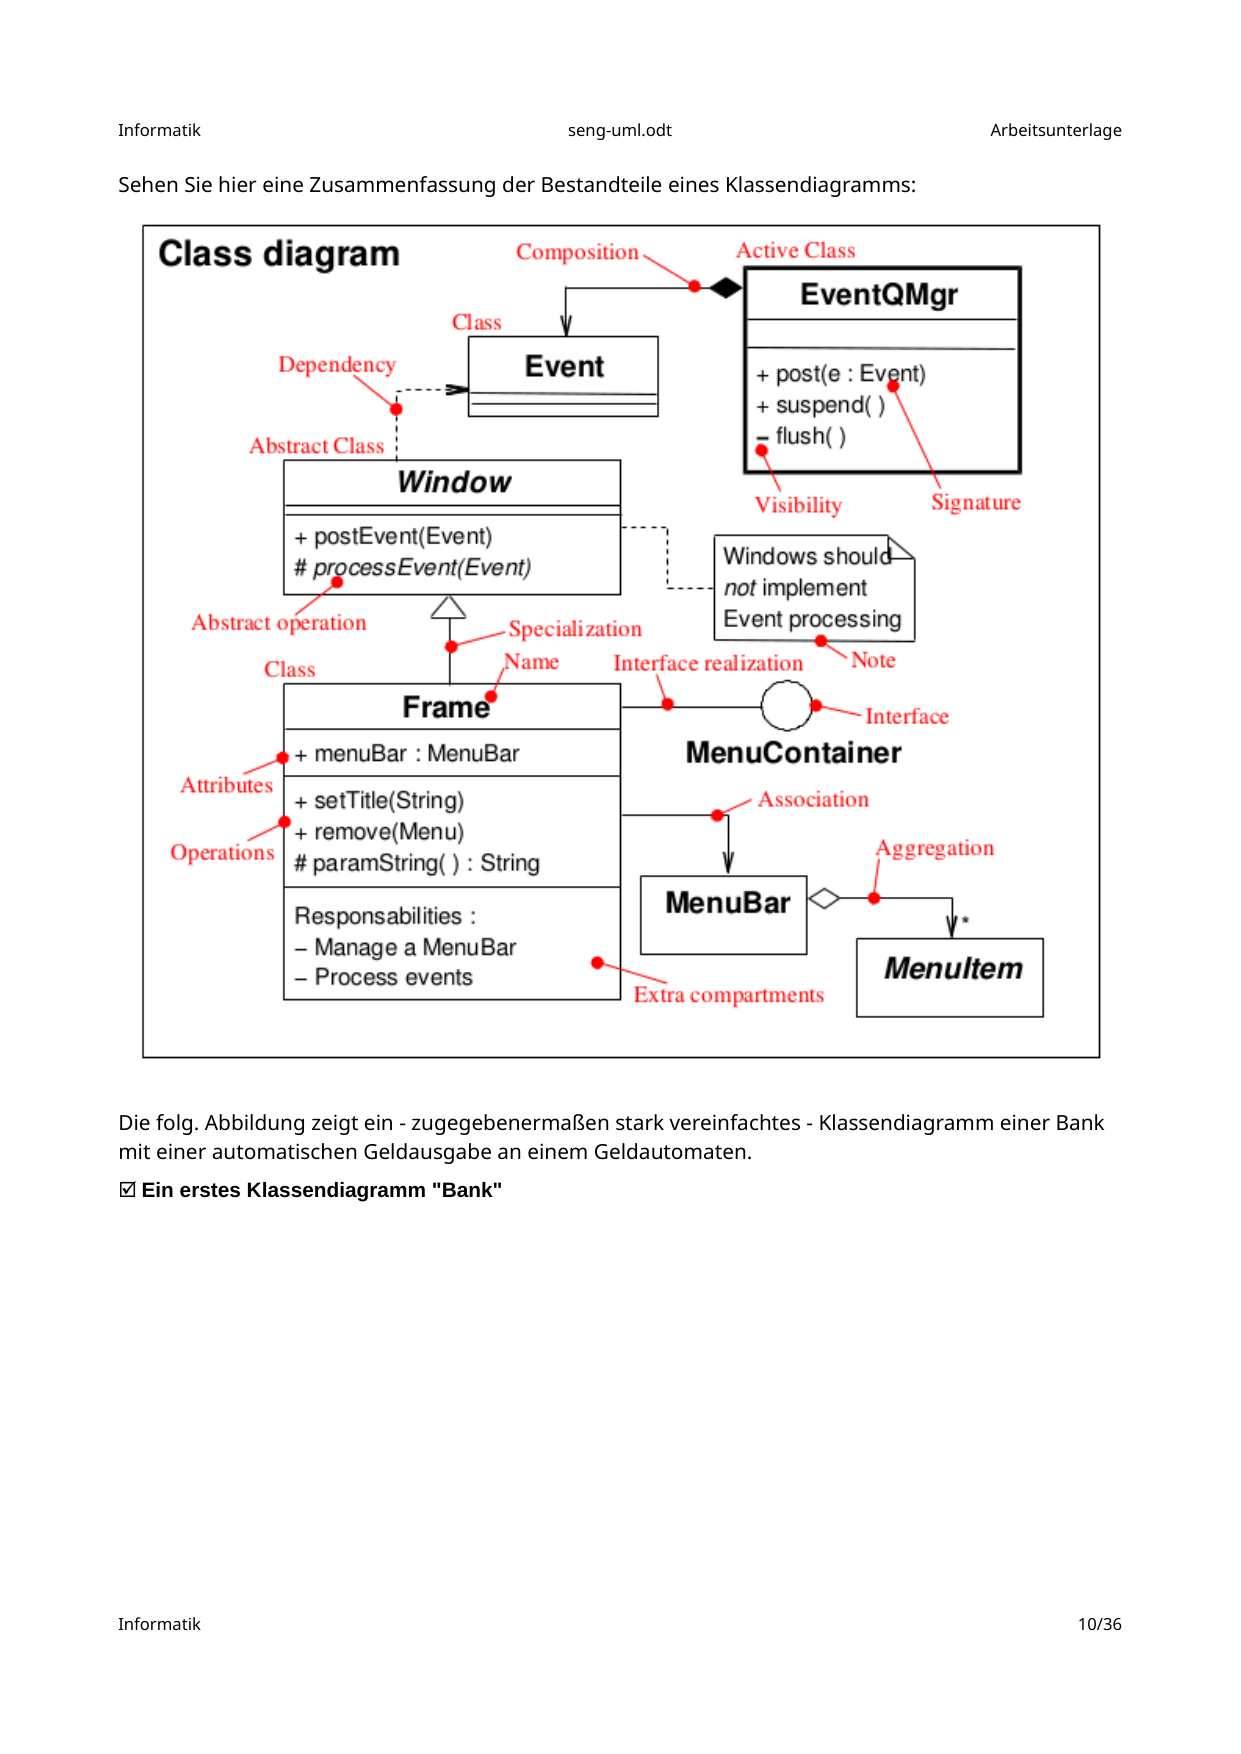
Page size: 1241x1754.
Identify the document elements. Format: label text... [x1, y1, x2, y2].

text Sehen Sie hier eine Zusammenfassung der Bestandteile eines Klassendiagramms: [118, 170, 1122, 199]
picture [131, 211, 1109, 1068]
list Ein erstes Klassendiagramm "Bank" [118, 1178, 1122, 1202]
text Die folg. Abbildung zeigt ein - zugegebenermaßen stark vereinfachtes - Klassendiagramm einer Bank mit einer automatischen Geldausgabe an einem Geldautomaten. [118, 1108, 1122, 1165]
